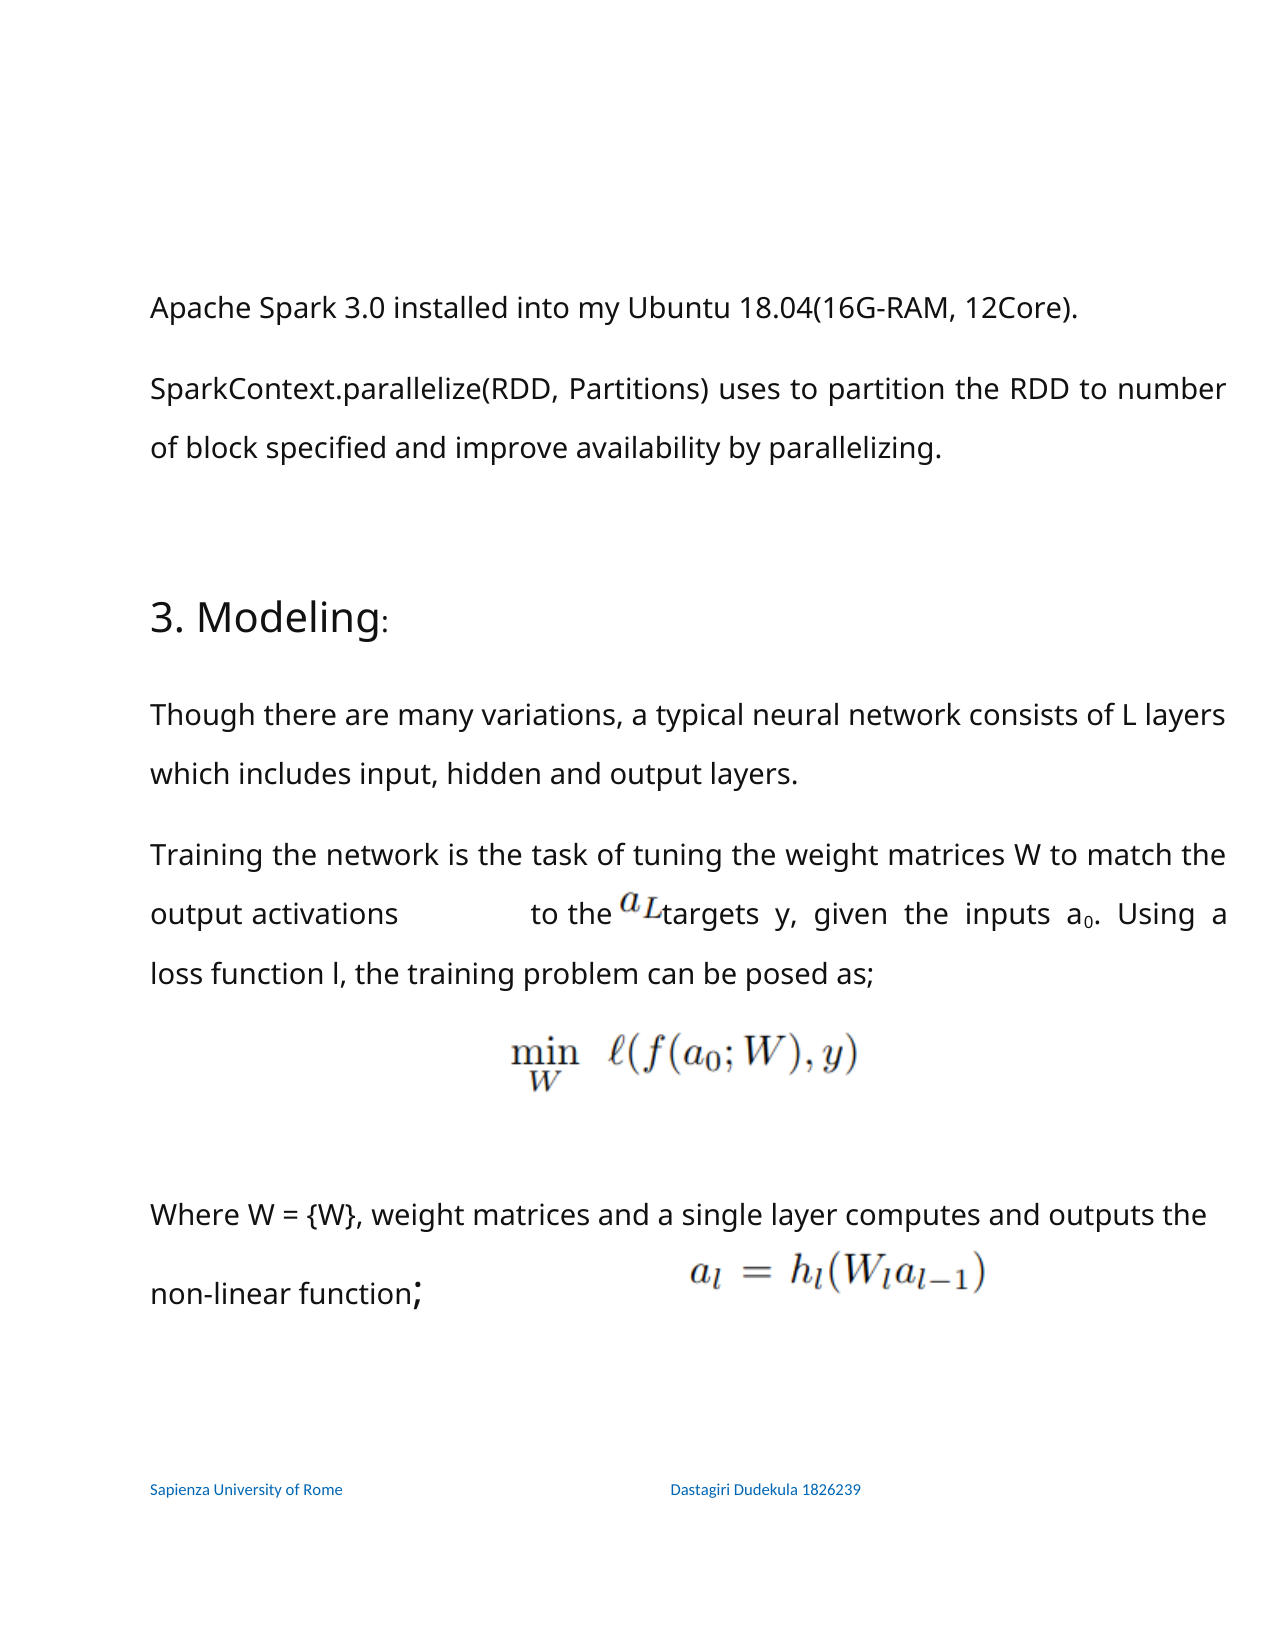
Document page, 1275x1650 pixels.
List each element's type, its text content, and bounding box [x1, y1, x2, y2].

text Where W = {W}, weight matrices and a single layer computes and outputs the non-linear function; [150, 1194, 1228, 1316]
text Training the network is the task of tuning the weight matrices W to match the output activations to the targets y, given the inputs a0. Using a loss function l, the training problem can be posed as; [150, 834, 1228, 993]
picture [613, 887, 662, 923]
picture [511, 1011, 868, 1096]
text SparkContext.parallelize(RDD, Partitions) uses to partition the RDD to number of block specified and improve availability by parallelizing. [150, 368, 1228, 467]
picture [687, 1248, 988, 1302]
text Apache Spark 3.0 installed into my Ubuntu 18.04(16G-RAM, 12Core). [150, 288, 1228, 327]
text 3. Modeling: [150, 588, 1228, 645]
text Though there are many variations, a typical neural network consists of L layers which includes input, hidden and output layers. [150, 694, 1228, 793]
